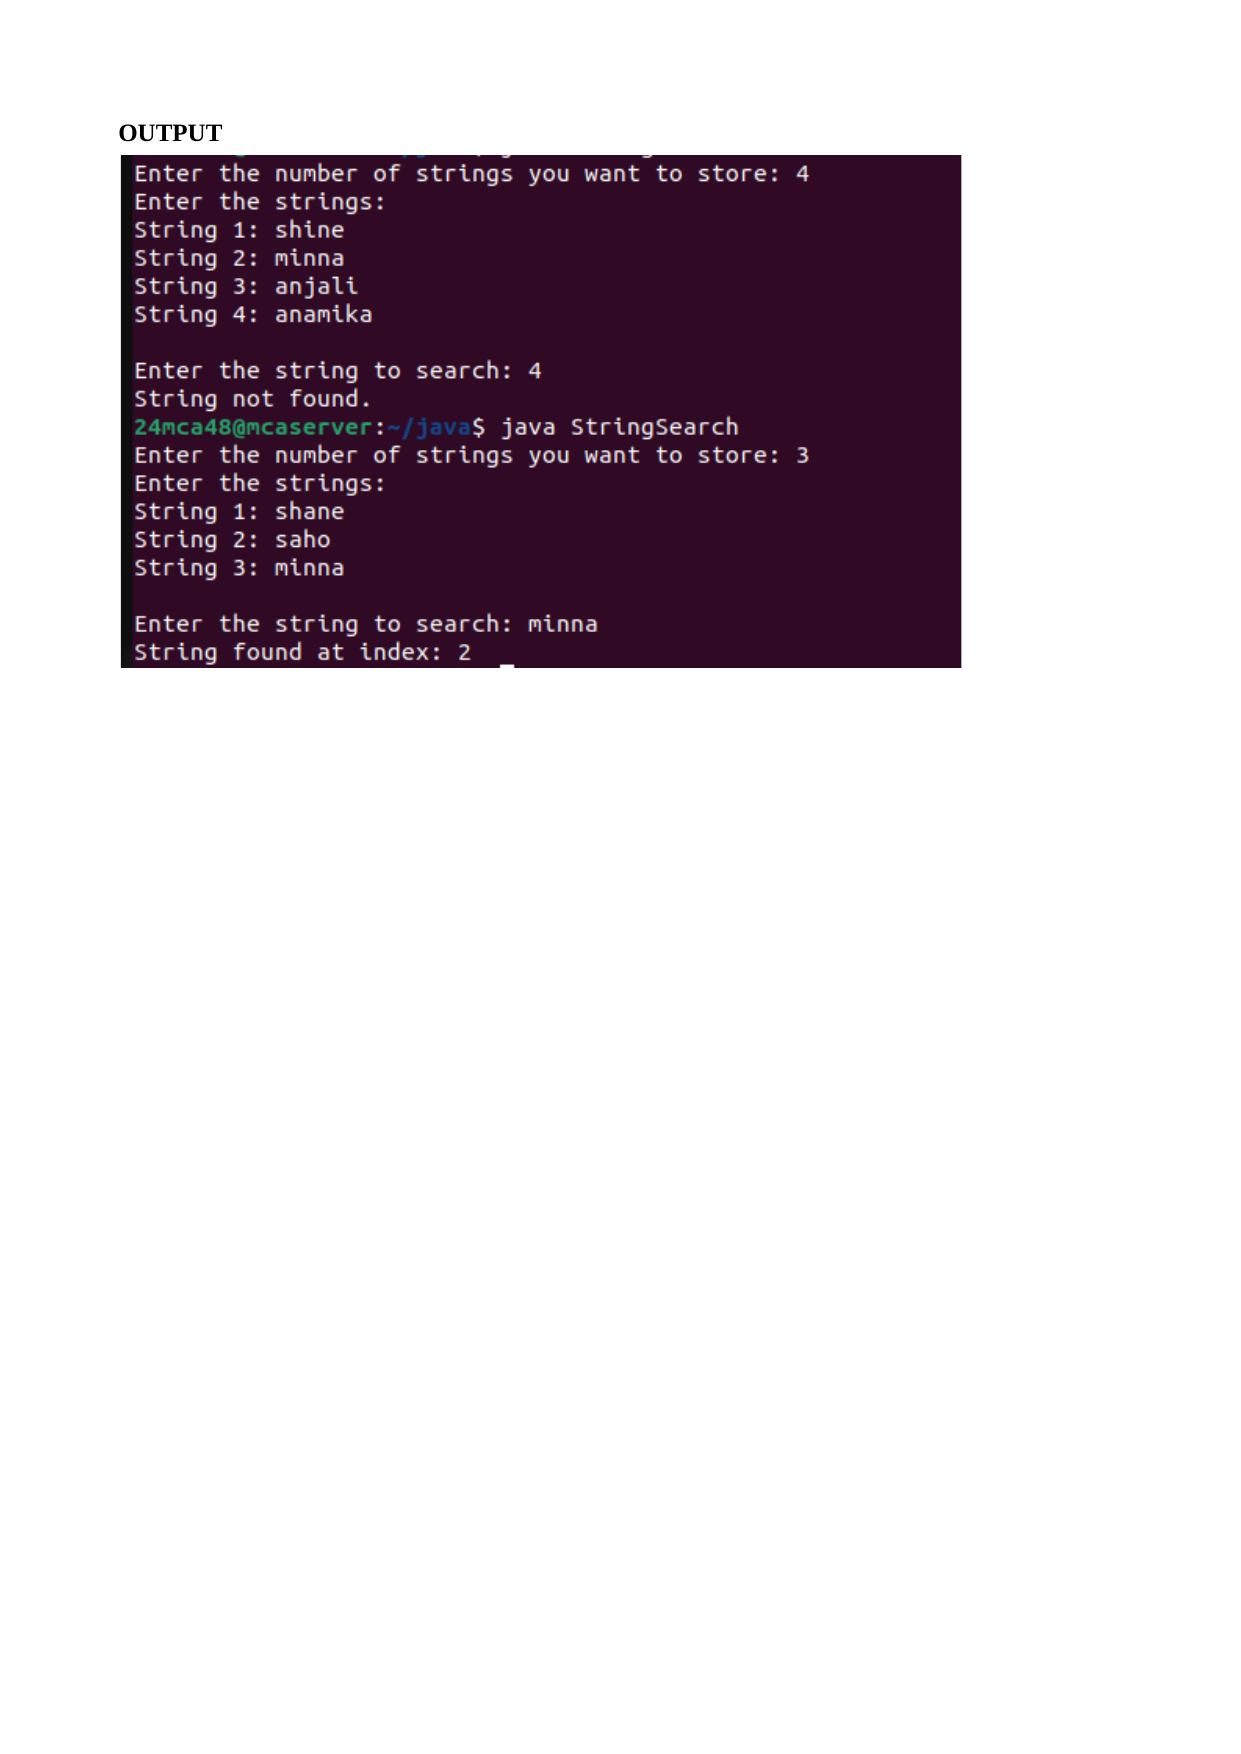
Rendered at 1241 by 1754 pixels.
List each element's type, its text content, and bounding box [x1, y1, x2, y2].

text OUTPUT [118, 118, 1122, 147]
picture [120, 155, 962, 668]
